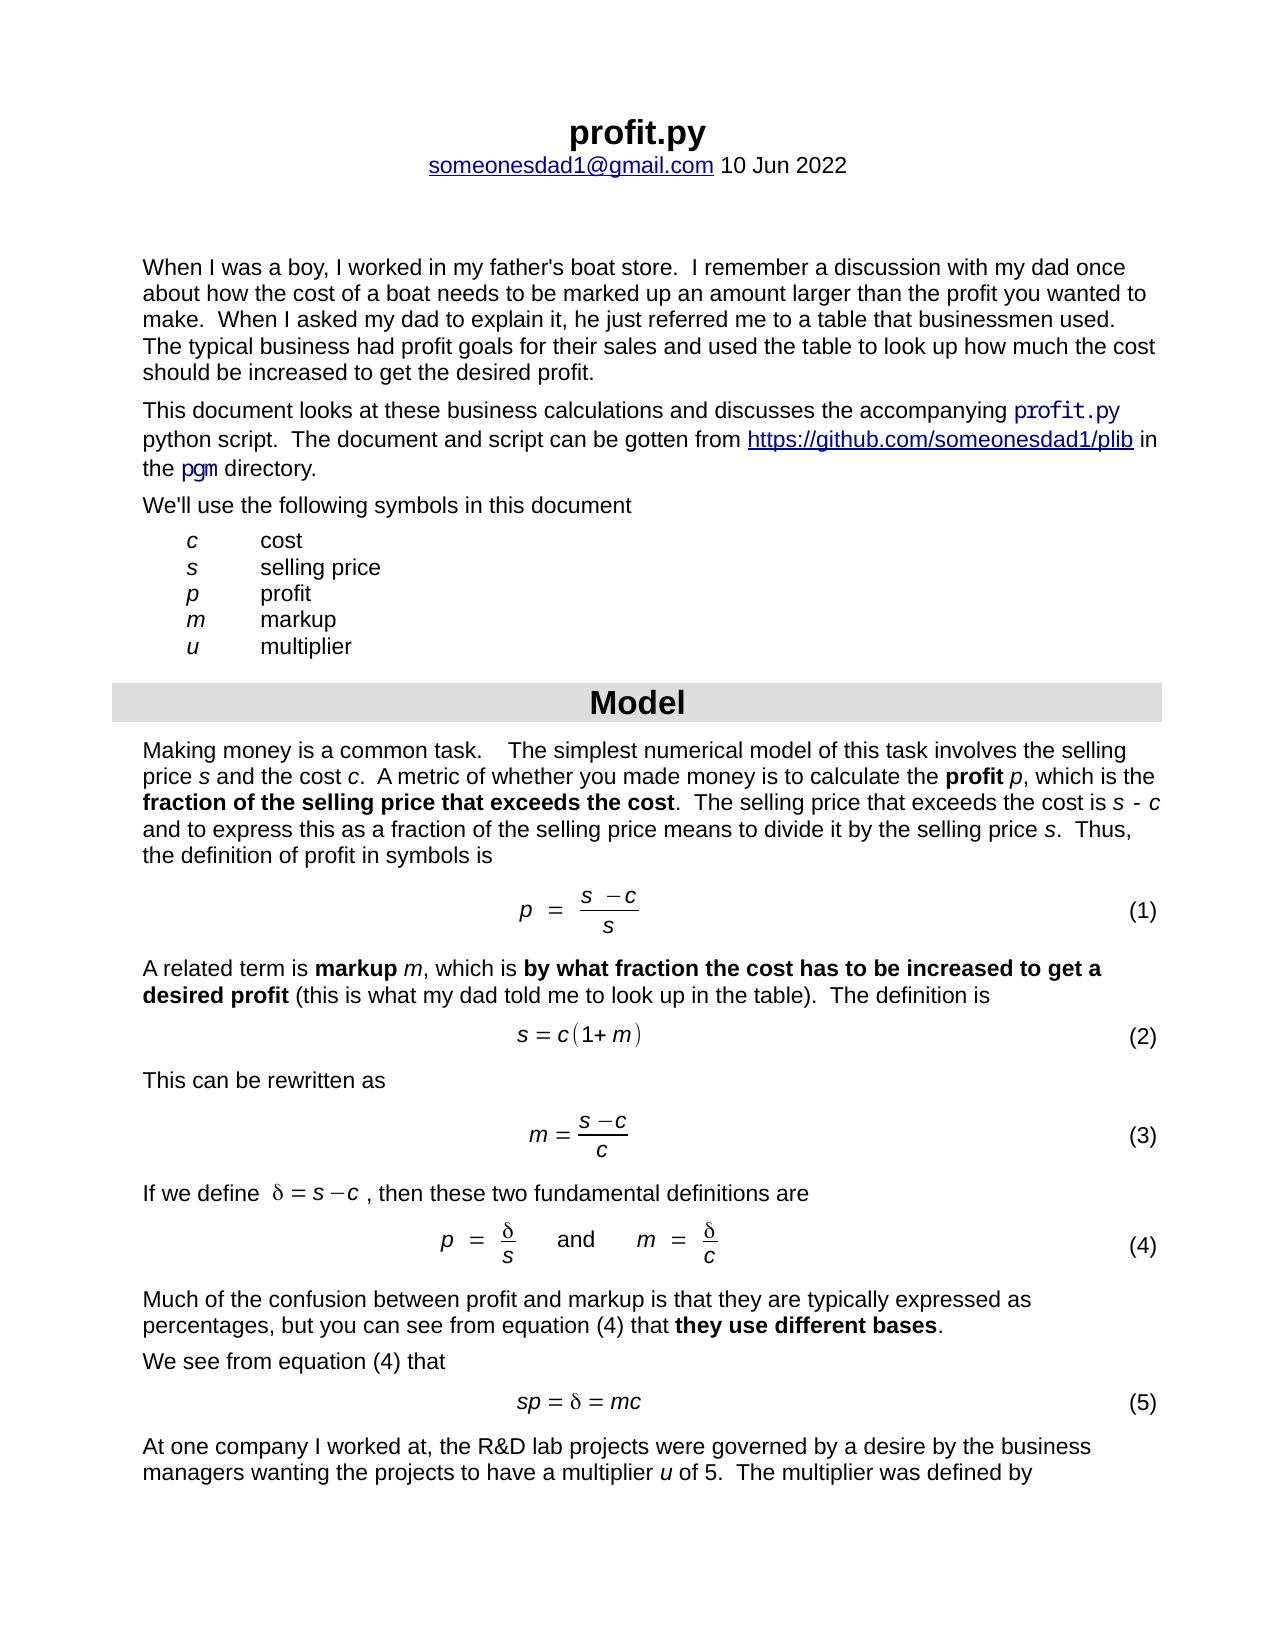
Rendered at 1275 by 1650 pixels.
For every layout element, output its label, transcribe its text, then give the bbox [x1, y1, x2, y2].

text This can be rewritten as [142, 1067, 1162, 1093]
text m markup [186, 606, 1162, 633]
subtitle someonesdad1@gmail.com 10 Jun 2022 [112, 152, 1162, 178]
text p profit [186, 580, 1162, 606]
text If we define , then these two fundamental definitions are [142, 1180, 1162, 1206]
text Much of the confusion between profit and markup is that they are typically expressed as percentages, but you can see from equation (4) that they use different bases. [142, 1286, 1162, 1339]
table_header [113, 1102, 1046, 1168]
text A related term is markup m, which is by what fraction the cost has to be increased to get a desired profit (this is what my dad told me to look up in the table). The definition is [142, 955, 1162, 1008]
text s selling price [186, 554, 1162, 580]
text Making money is a common task. The simplest numerical model of this task involves the selling price s and the cost c. A metric of whether you made money is to calculate the profit p, which is the fraction of the selling price that exceeds the cost. The selling price that exceeds the cost is s - c and to express this as a fraction of the selling price means to divide it by the selling price s. Thus, the definition of profit in symbols is [142, 737, 1162, 868]
table_header [113, 1017, 1046, 1055]
table_header (4) [1046, 1215, 1162, 1274]
table_header (2) [1046, 1017, 1162, 1055]
text At one company I worked at, the R&D lab projects were governed by a desire by the business managers wanting the projects to have a multiplier u of 5. The multiplier was defined by [142, 1433, 1162, 1485]
text We'll use the following symbols in this document [142, 492, 1162, 518]
title profit.py [112, 112, 1162, 152]
table_header (5) [1046, 1383, 1162, 1421]
text c cost [186, 527, 1162, 554]
text We see from equation (4) that [142, 1348, 1162, 1374]
table_header (1) [1046, 877, 1162, 943]
table_header [113, 1215, 1046, 1274]
subtitle Model [112, 683, 1162, 722]
text When I was a boy, I worked in my father's boat store. I remember a discussion with my dad once about how the cost of a boat needs to be marked up an amount larger than the profit you wanted to make. When I asked my dad to explain it, he just referred me to a table that businessmen used. The typical business had profit goals for their sales and used the table to look up how much the cost should be increased to get the desired profit. [142, 253, 1162, 385]
table_header [113, 877, 1046, 943]
text u multiplier [186, 633, 1162, 659]
text This document looks at these business calculations and discusses the accompanying profit.py python script. The document and script can be gotten from https://github.com/someonesdad1/plib in the pgm directory. [142, 394, 1162, 483]
table_header [113, 1383, 1046, 1421]
table_header (3) [1046, 1102, 1162, 1168]
